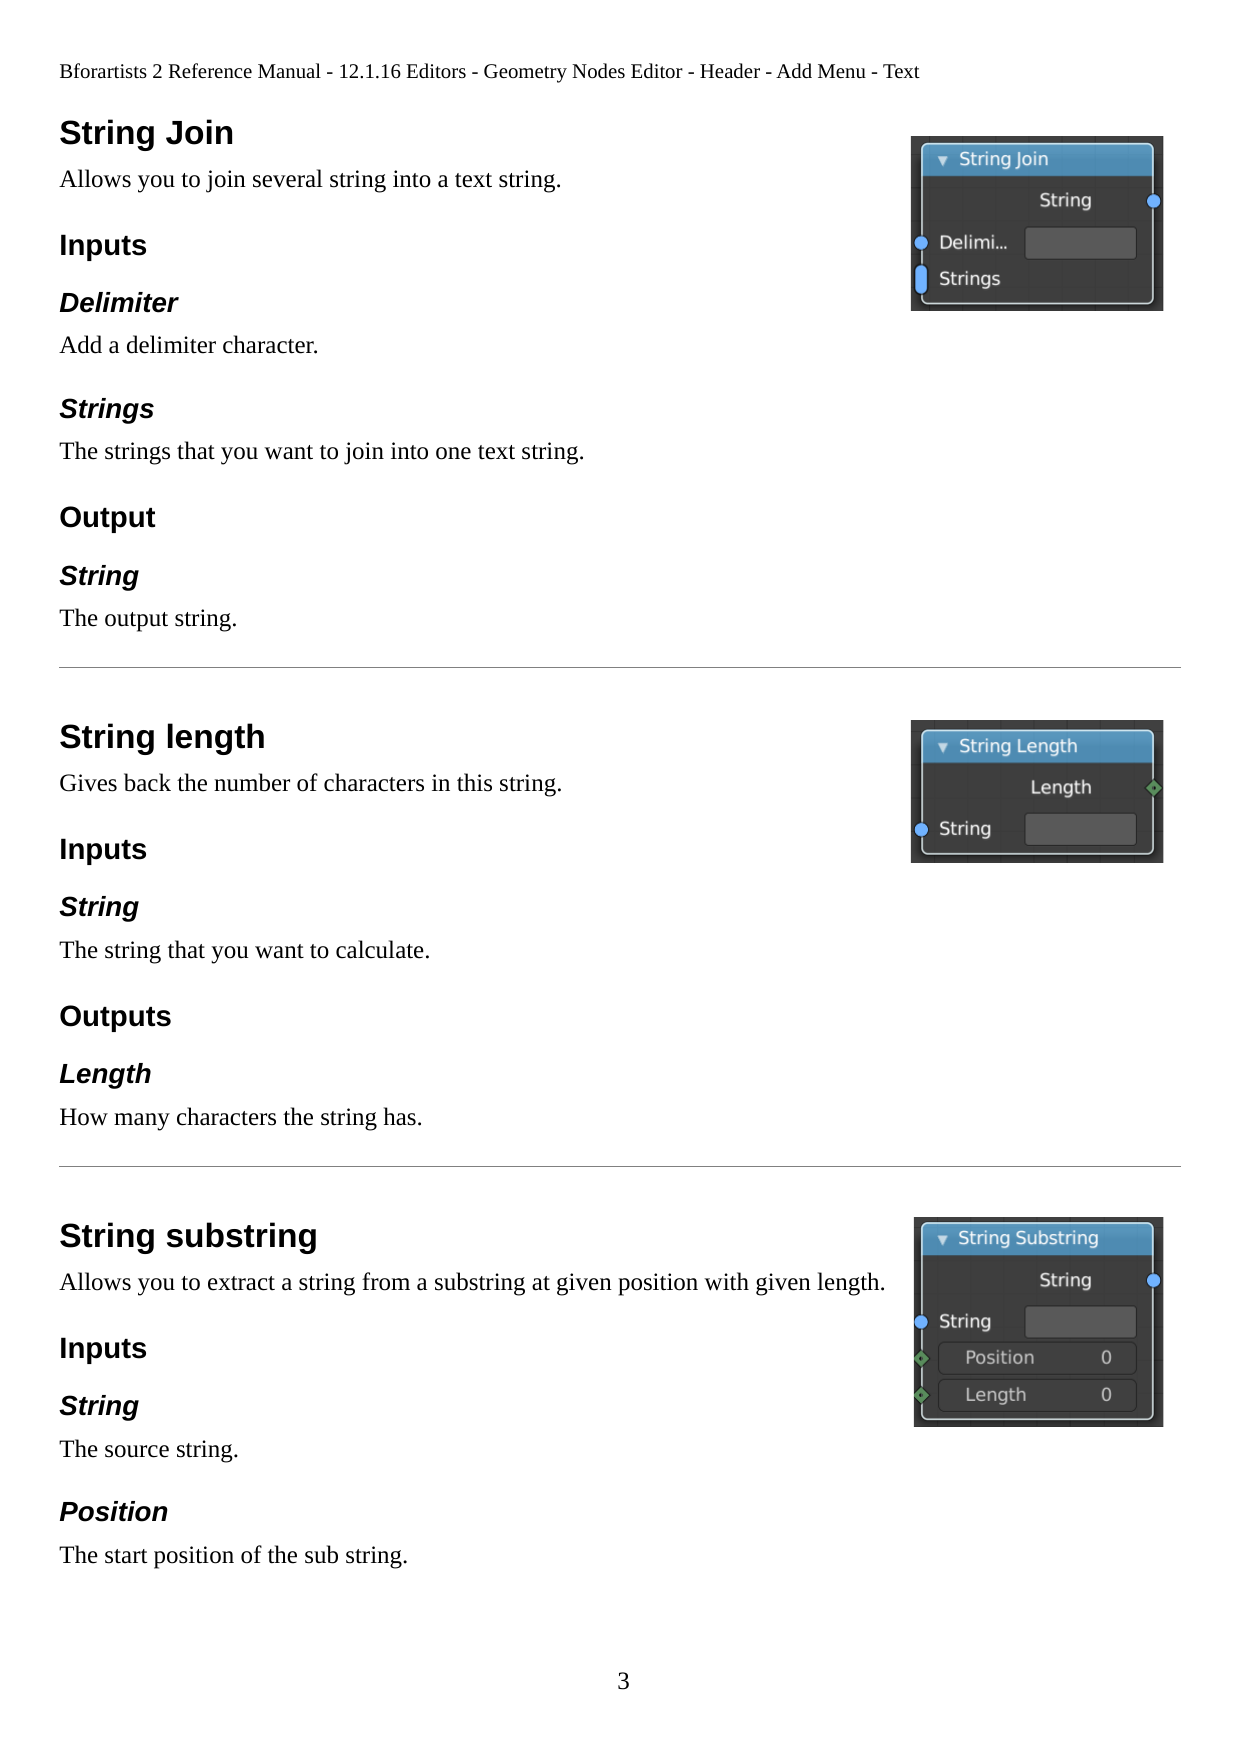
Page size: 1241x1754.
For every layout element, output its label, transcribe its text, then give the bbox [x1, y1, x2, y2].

subtitle Position [59, 1496, 1181, 1527]
subtitle Output [59, 500, 1181, 534]
subtitle String Join [59, 113, 1181, 151]
subtitle [1164, 1331, 1181, 1364]
subtitle String [59, 891, 1181, 923]
subtitle Length [59, 1058, 1181, 1089]
text The output string. [59, 603, 1181, 632]
text The string that you want to calculate. [59, 935, 1181, 964]
text How many characters the string has. [59, 1102, 1181, 1131]
subtitle [1164, 227, 1181, 261]
text The start position of the sub string. [59, 1540, 1181, 1569]
subtitle Inputs [59, 832, 1181, 866]
text Allows you to extract a string from a substring at given position with given length. [59, 1267, 913, 1296]
picture [913, 1217, 1164, 1427]
picture [910, 136, 1164, 311]
text The strings that you want to join into one text string. [59, 436, 1181, 465]
text Gives back the number of characters in this string. [59, 768, 910, 797]
subtitle String [59, 559, 1181, 591]
subtitle String substring [59, 1216, 1181, 1255]
text The source string. [59, 1434, 1181, 1463]
subtitle Outputs [59, 999, 1181, 1033]
subtitle Strings [59, 392, 1181, 424]
text Allows you to join several string into a text string. [59, 164, 910, 192]
picture [910, 720, 1164, 863]
subtitle Inputs [59, 1331, 913, 1364]
subtitle String length [59, 717, 1181, 756]
subtitle Delimiter [59, 286, 1181, 318]
subtitle [1164, 1389, 1181, 1421]
subtitle String [59, 1389, 913, 1421]
text Add a delimiter character. [59, 331, 1181, 359]
subtitle Inputs [59, 227, 910, 261]
